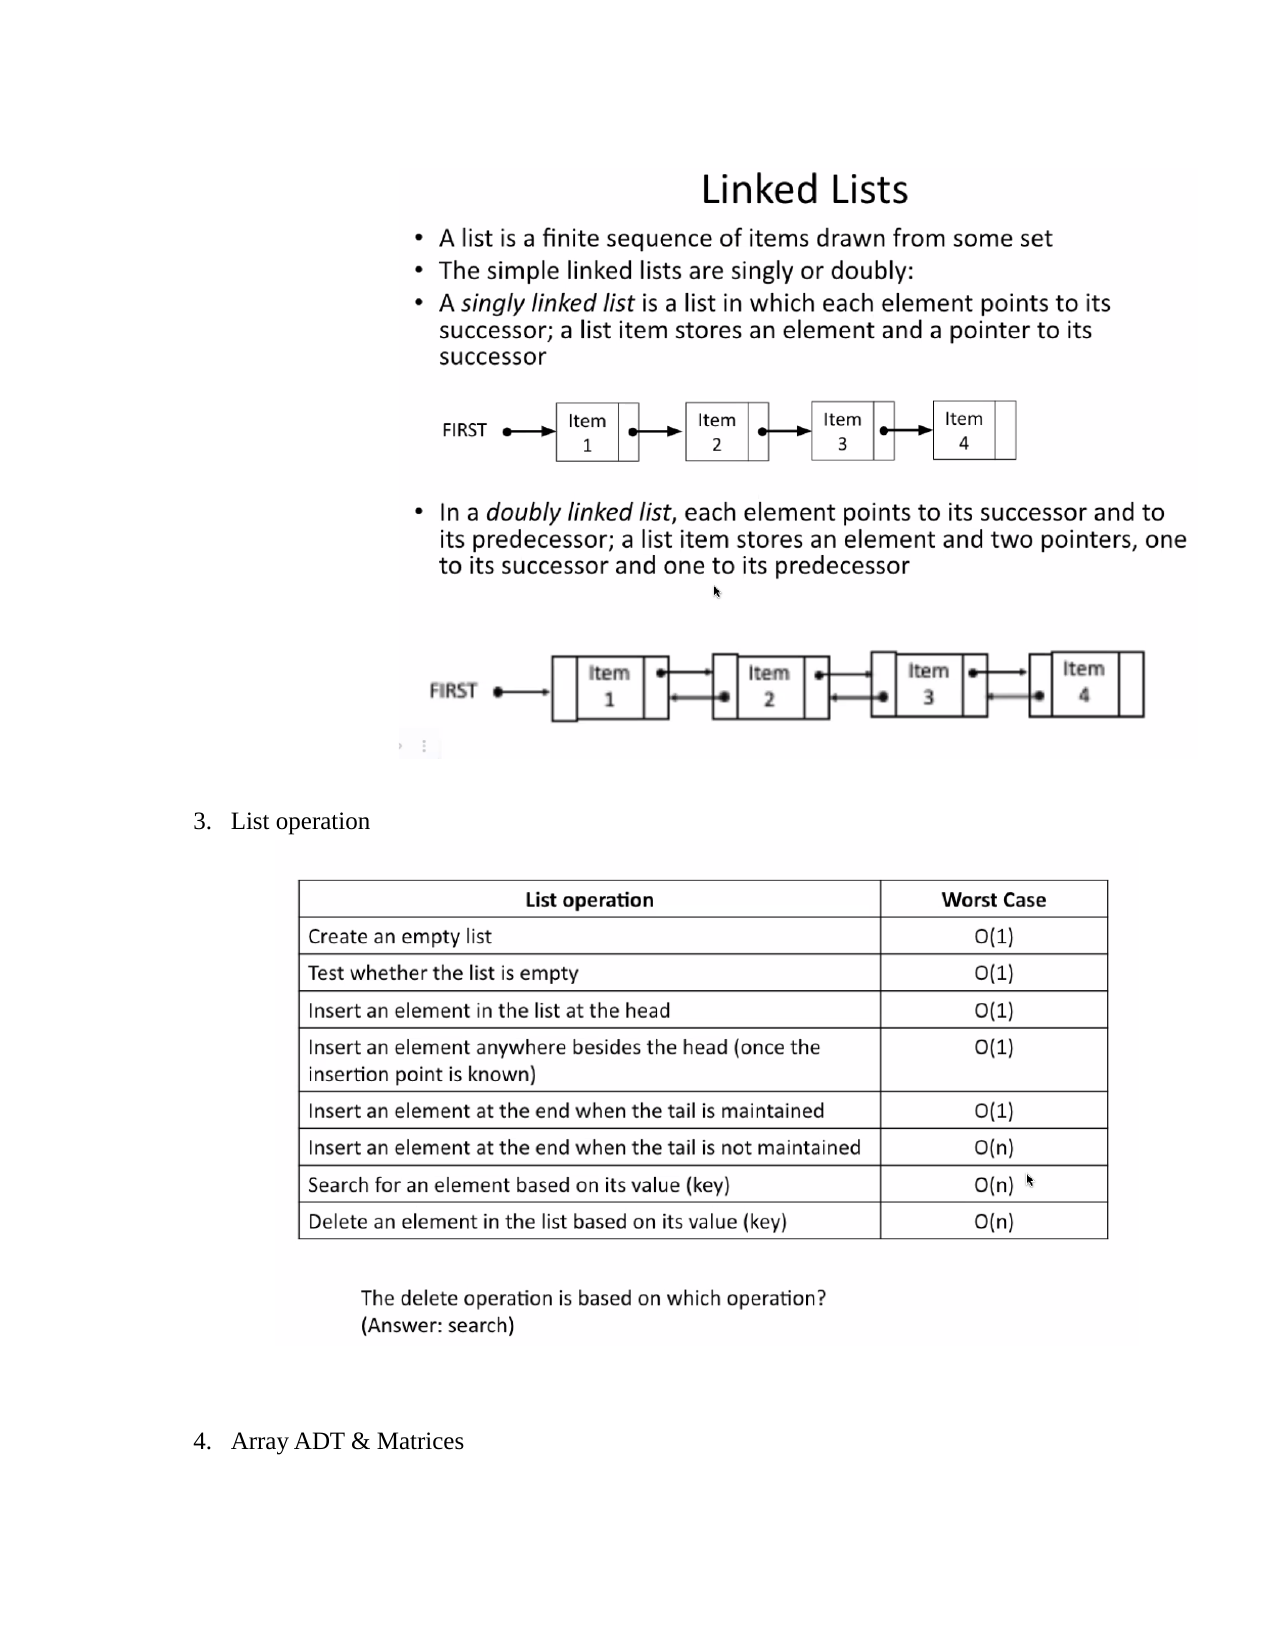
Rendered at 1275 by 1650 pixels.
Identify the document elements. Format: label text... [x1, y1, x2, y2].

picture [398, 168, 1199, 759]
picture [275, 840, 1139, 1346]
list List operation [193, 806, 1157, 1407]
list Array ADT & Matrices [193, 1426, 1157, 1488]
